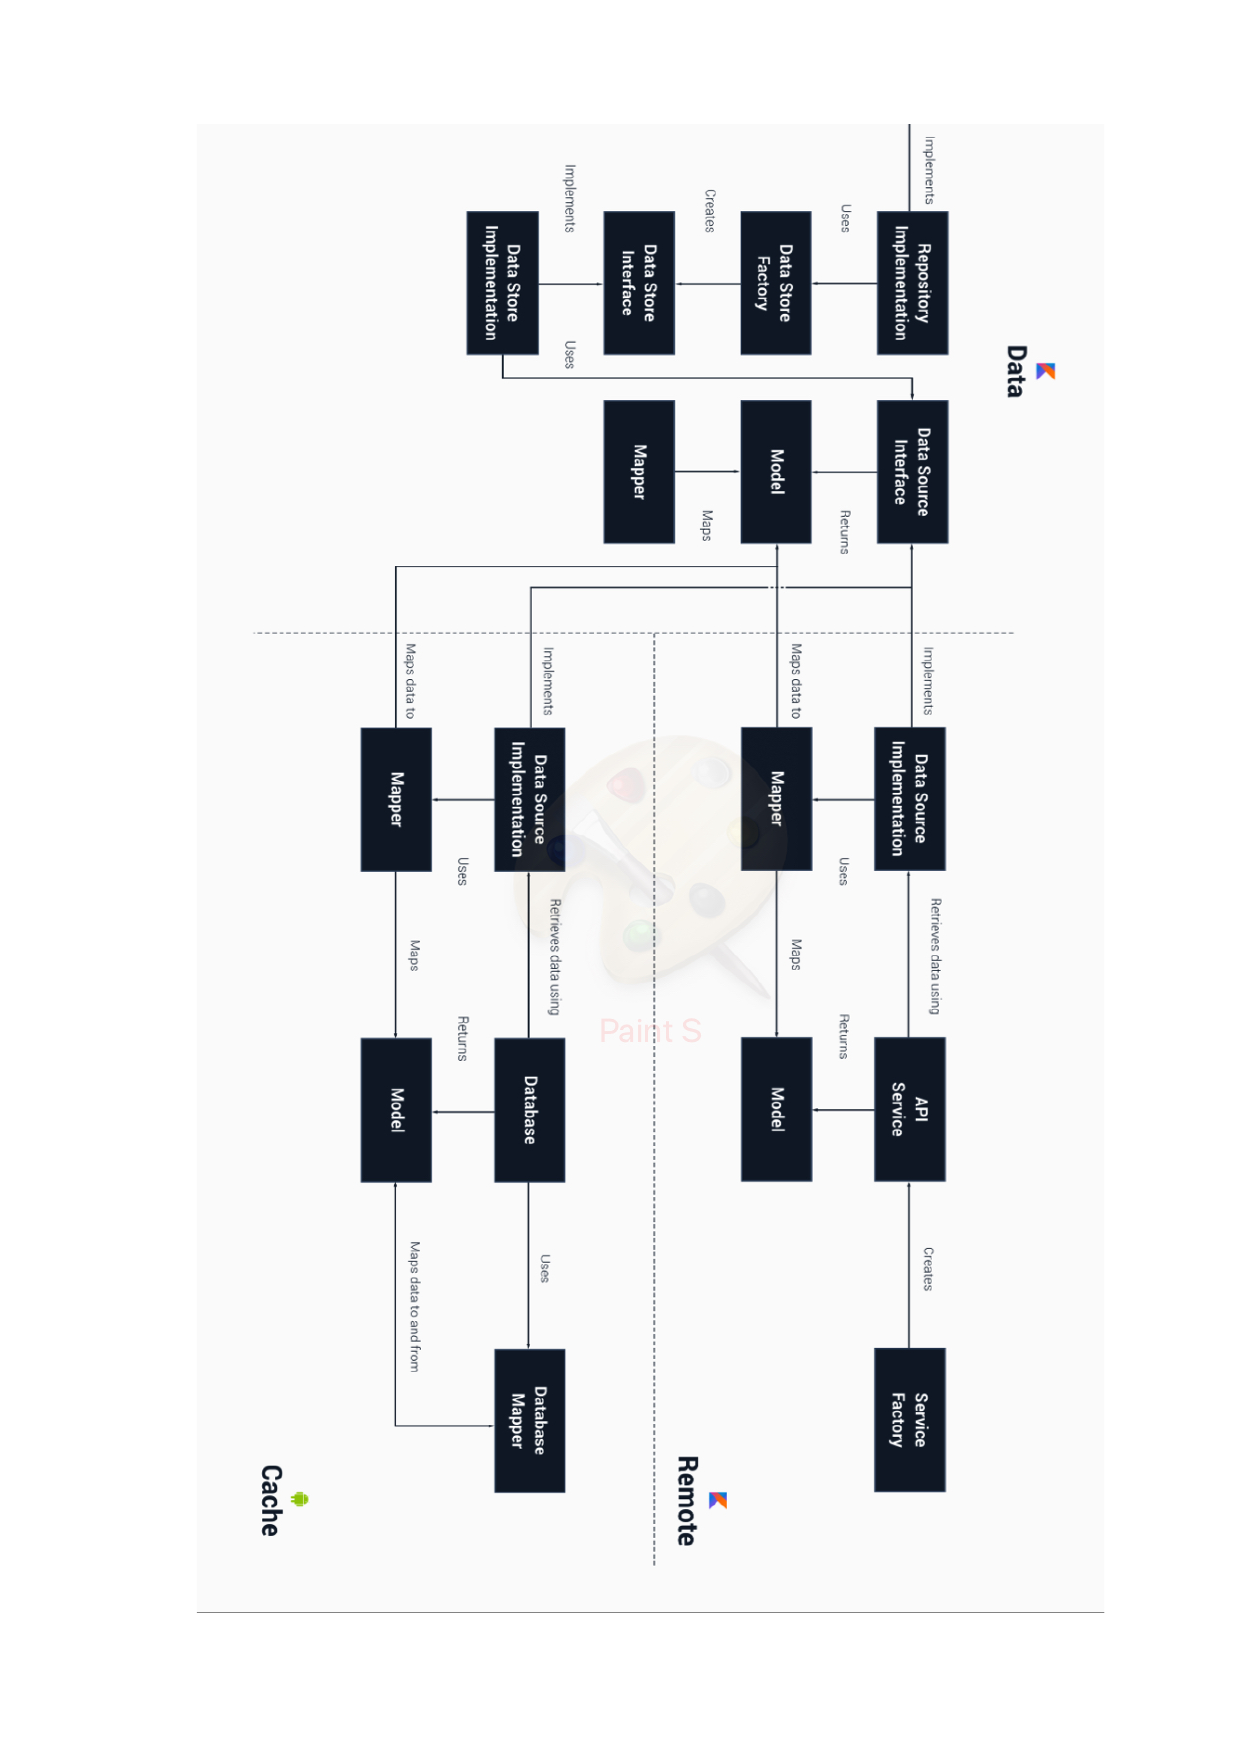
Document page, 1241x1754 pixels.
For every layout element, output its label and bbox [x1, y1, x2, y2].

picture [196, 124, 1105, 1613]
